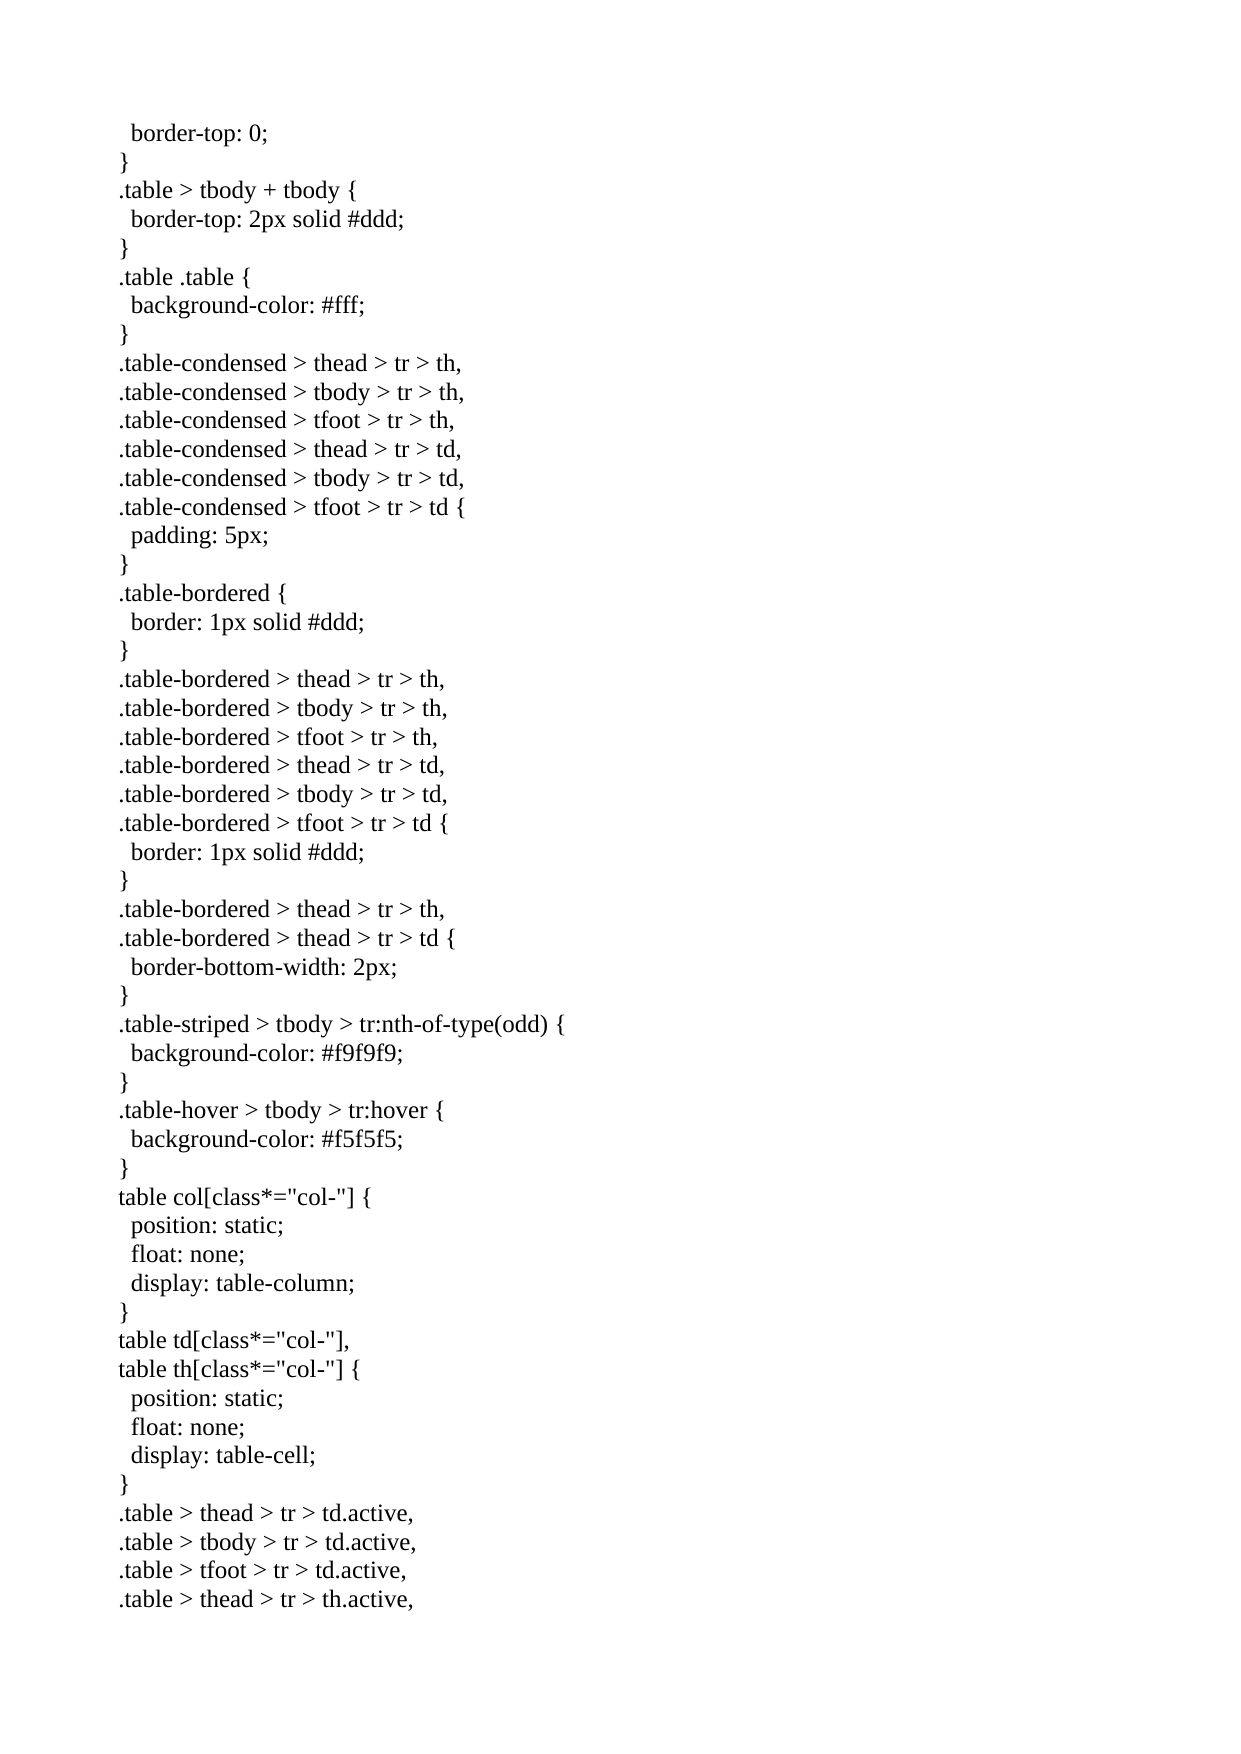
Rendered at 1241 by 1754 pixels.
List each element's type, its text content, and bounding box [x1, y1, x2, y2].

text table col[class*="col-"] { [118, 1182, 1122, 1211]
text } [118, 1067, 1122, 1096]
text } [118, 866, 1122, 894]
text position: static; [118, 1383, 1122, 1412]
text .table > tbody > tr > td.active, [118, 1527, 1122, 1556]
text } [118, 319, 1122, 348]
text border-bottom-width: 2px; [118, 952, 1122, 981]
text } [118, 1469, 1122, 1498]
text } [118, 1153, 1122, 1182]
text .table-condensed > tfoot > tr > td { [118, 492, 1122, 521]
text .table-condensed > tbody > tr > th, [118, 377, 1122, 406]
text border: 1px solid #ddd; [118, 607, 1122, 636]
text } [118, 233, 1122, 262]
text .table-bordered > thead > tr > th, [118, 894, 1122, 923]
text background-color: #fff; [118, 291, 1122, 319]
text border-top: 2px solid #ddd; [118, 204, 1122, 233]
text .table > tfoot > tr > td.active, [118, 1556, 1122, 1584]
text .table-bordered > thead > tr > td, [118, 751, 1122, 779]
text } [118, 981, 1122, 1009]
text .table-striped > tbody > tr:nth-of-type(odd) { [118, 1009, 1122, 1038]
text } [118, 1297, 1122, 1326]
text .table-bordered > tfoot > tr > td { [118, 808, 1122, 837]
text .table > thead > tr > th.active, [118, 1584, 1122, 1613]
text .table-condensed > tbody > tr > td, [118, 463, 1122, 492]
text .table-condensed > thead > tr > th, [118, 348, 1122, 377]
text .table-bordered > tfoot > tr > th, [118, 722, 1122, 751]
text background-color: #f9f9f9; [118, 1038, 1122, 1067]
text border-top: 0; [118, 118, 1122, 147]
text table td[class*="col-"], [118, 1326, 1122, 1354]
text background-color: #f5f5f5; [118, 1124, 1122, 1153]
text display: table-cell; [118, 1441, 1122, 1469]
text .table-hover > tbody > tr:hover { [118, 1096, 1122, 1124]
text .table-bordered > tbody > tr > td, [118, 779, 1122, 808]
text .table-bordered > thead > tr > th, [118, 664, 1122, 693]
text table th[class*="col-"] { [118, 1354, 1122, 1383]
text .table-condensed > thead > tr > td, [118, 434, 1122, 463]
text position: static; [118, 1211, 1122, 1239]
text display: table-column; [118, 1268, 1122, 1297]
text padding: 5px; [118, 521, 1122, 549]
text } [118, 147, 1122, 176]
text float: none; [118, 1412, 1122, 1441]
text .table-bordered > thead > tr > td { [118, 923, 1122, 952]
text .table-bordered > tbody > tr > th, [118, 693, 1122, 722]
text .table-bordered { [118, 578, 1122, 607]
text } [118, 549, 1122, 578]
text .table > tbody + tbody { [118, 176, 1122, 204]
text .table .table { [118, 262, 1122, 291]
text float: none; [118, 1239, 1122, 1268]
text } [118, 636, 1122, 664]
text border: 1px solid #ddd; [118, 837, 1122, 866]
text .table > thead > tr > td.active, [118, 1498, 1122, 1527]
text .table-condensed > tfoot > tr > th, [118, 406, 1122, 434]
